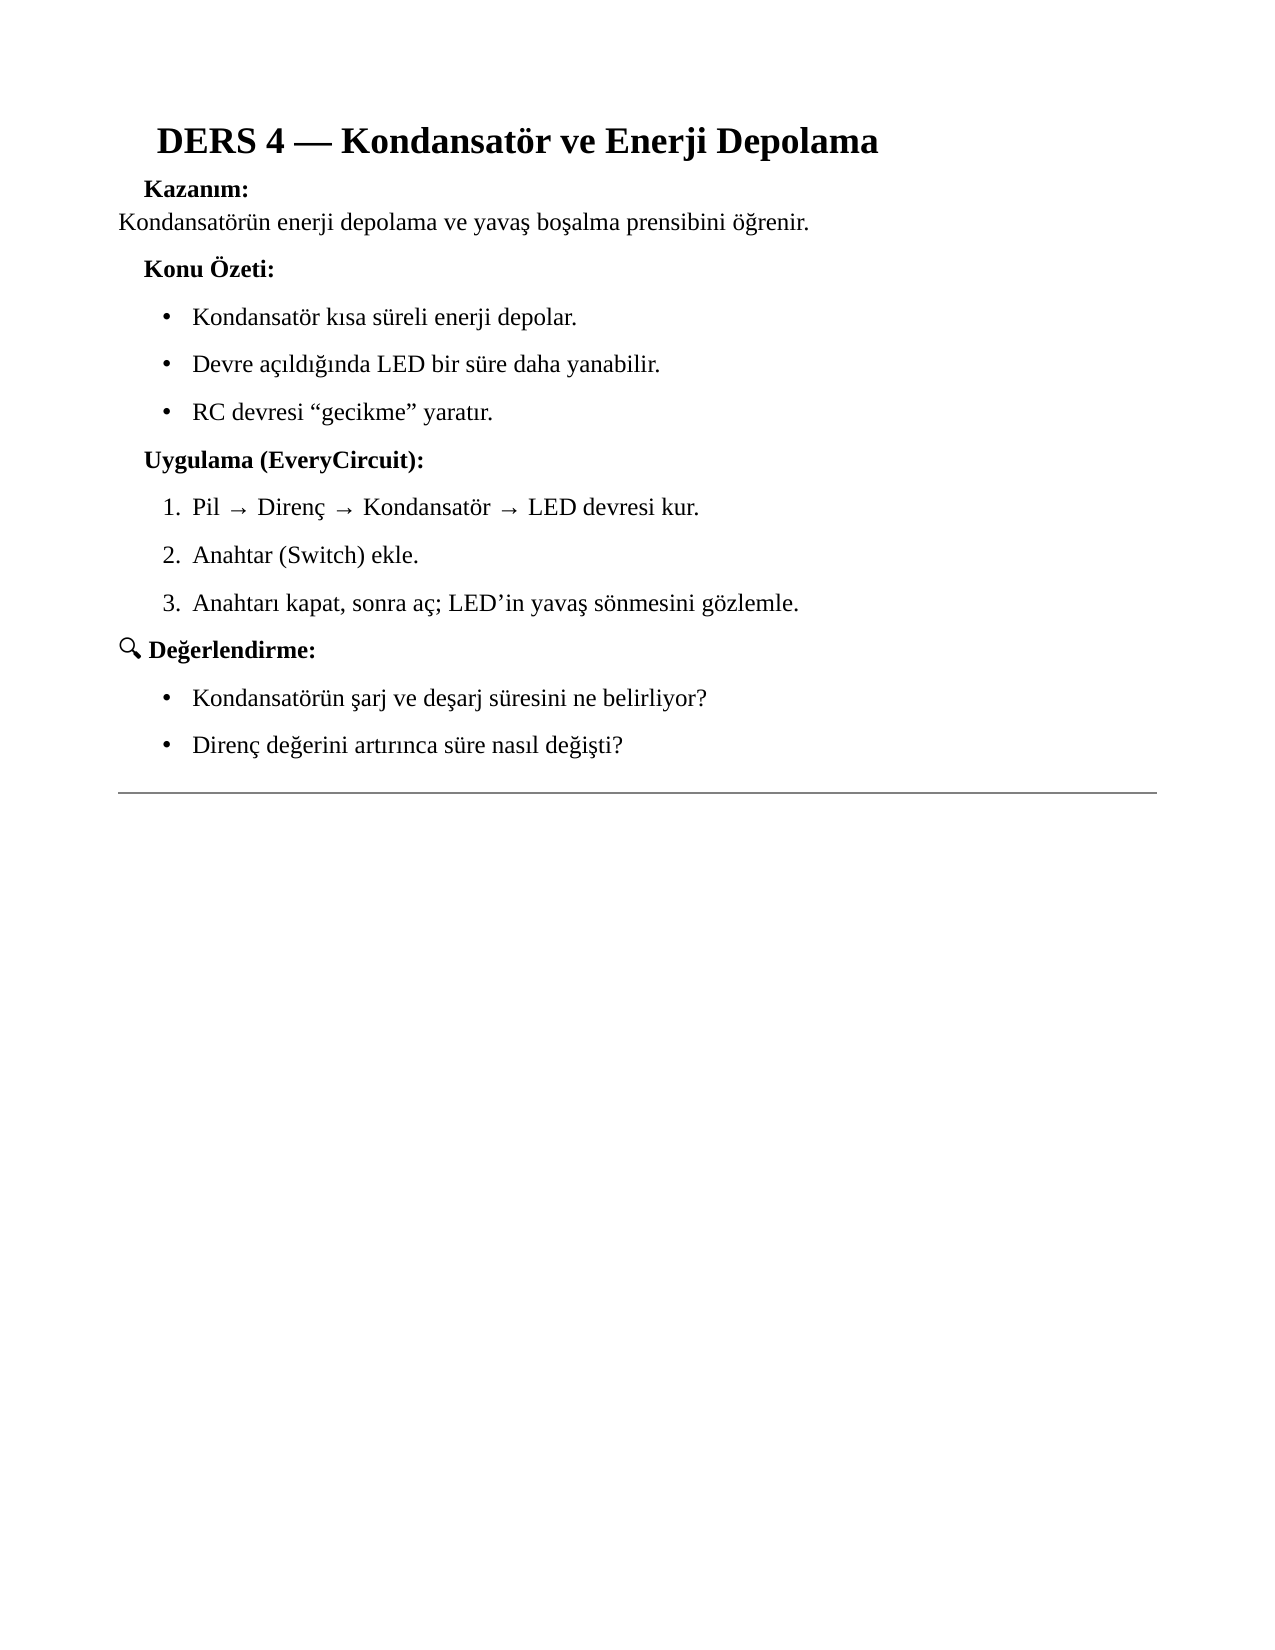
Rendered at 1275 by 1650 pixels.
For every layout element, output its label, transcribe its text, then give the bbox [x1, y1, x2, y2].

subtitle 📘 DERS 4 — Kondansatör ve Enerji Depolama [118, 118, 1157, 161]
list Anahtarı kapat, sonra aç; LED’in yavaş sönmesini gözlemle. [162, 588, 1157, 616]
list Kondansatör kısa süreli enerji depolar. [162, 302, 1157, 331]
text 🧩 Uygulama (EveryCircuit): [118, 445, 1157, 473]
text 🔍 Değerlendirme: [118, 635, 1157, 664]
list Kondansatörün şarj ve deşarj süresini ne belirliyor? [162, 683, 1157, 712]
text 🧠 Konu Özeti: [118, 254, 1157, 283]
list Direnç değerini artırınca süre nasıl değişti? [162, 730, 1157, 759]
text 🎯 Kazanım: Kondansatörün enerji depolama ve yavaş boşalma prensibini öğrenir. [118, 174, 1157, 236]
list Pil → Direnç → Kondansatör → LED devresi kur. [162, 492, 1157, 521]
list Anahtar (Switch) ekle. [162, 540, 1157, 569]
list Devre açıldığında LED bir süre daha yanabilir. [162, 349, 1157, 378]
list RC devresi “gecikme” yaratır. [162, 397, 1157, 426]
